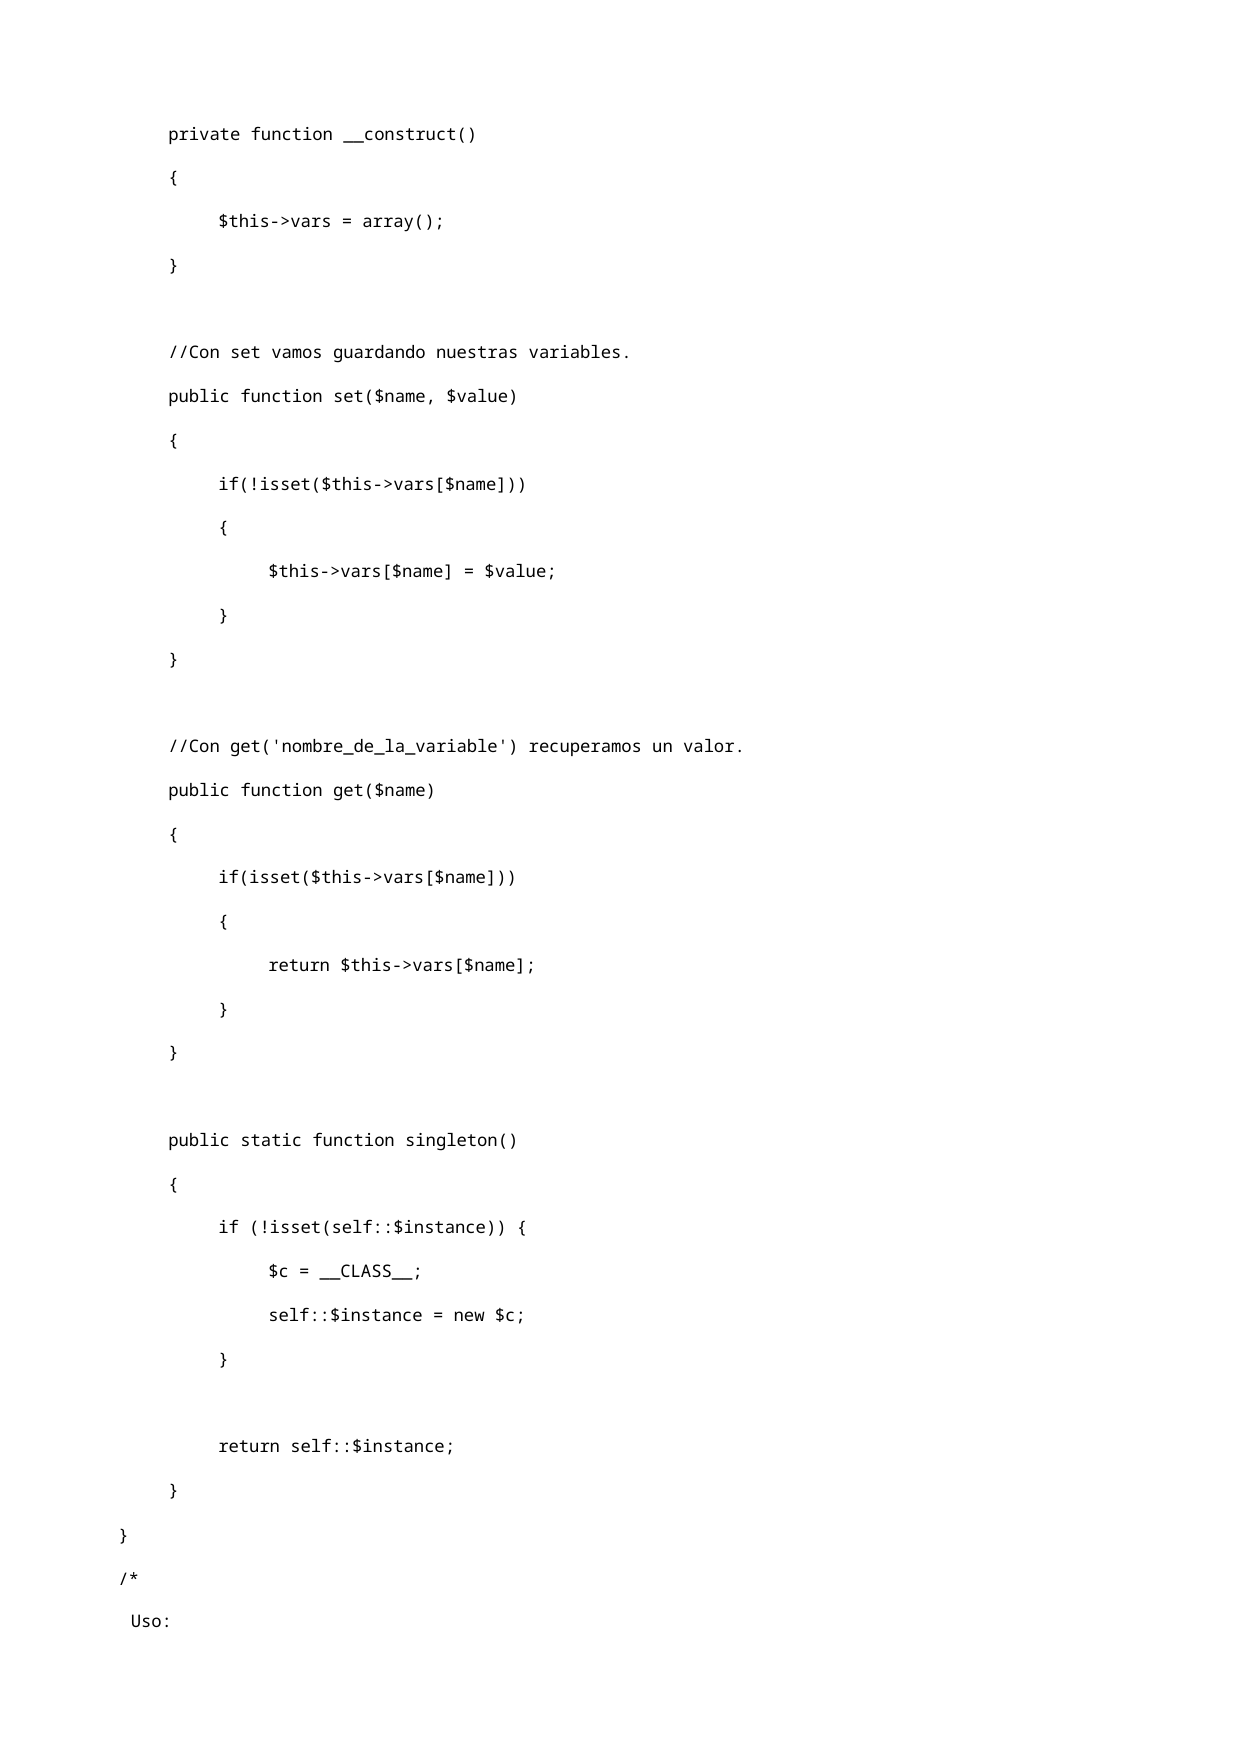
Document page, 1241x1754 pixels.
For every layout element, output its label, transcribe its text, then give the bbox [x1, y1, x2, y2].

text } [118, 1343, 1122, 1371]
text public static function singleton() [118, 1124, 1122, 1152]
text { [118, 512, 1122, 540]
text if(!isset($this->vars[$name])) [118, 468, 1122, 496]
text { [118, 162, 1122, 190]
text return self::$instance; [118, 1431, 1122, 1459]
text return $this->vars[$name]; [118, 949, 1122, 977]
text //Con set vamos guardando nuestras variables. [118, 337, 1122, 365]
text $this->vars[$name] = $value; [118, 556, 1122, 584]
text if(isset($this->vars[$name])) [118, 862, 1122, 890]
text } [118, 1474, 1122, 1502]
text } [118, 1518, 1122, 1546]
text } [118, 643, 1122, 671]
text public function set($name, $value) [118, 381, 1122, 409]
text { [118, 818, 1122, 846]
text } [118, 993, 1122, 1021]
text { [118, 424, 1122, 452]
text } [118, 599, 1122, 627]
text $this->vars = array(); [118, 206, 1122, 234]
text } [118, 249, 1122, 277]
text { [118, 1168, 1122, 1196]
text if (!isset(self::$instance)) { [118, 1212, 1122, 1240]
text /* [118, 1562, 1122, 1590]
text } [118, 1037, 1122, 1065]
text { [118, 906, 1122, 934]
text self::$instance = new $c; [118, 1299, 1122, 1327]
text $c = __CLASS__; [118, 1256, 1122, 1284]
text Uso: [118, 1606, 1122, 1634]
text public function get($name) [118, 774, 1122, 802]
text //Con get('nombre_de_la_variable') recuperamos un valor. [118, 731, 1122, 759]
text private function __construct() [118, 118, 1122, 146]
